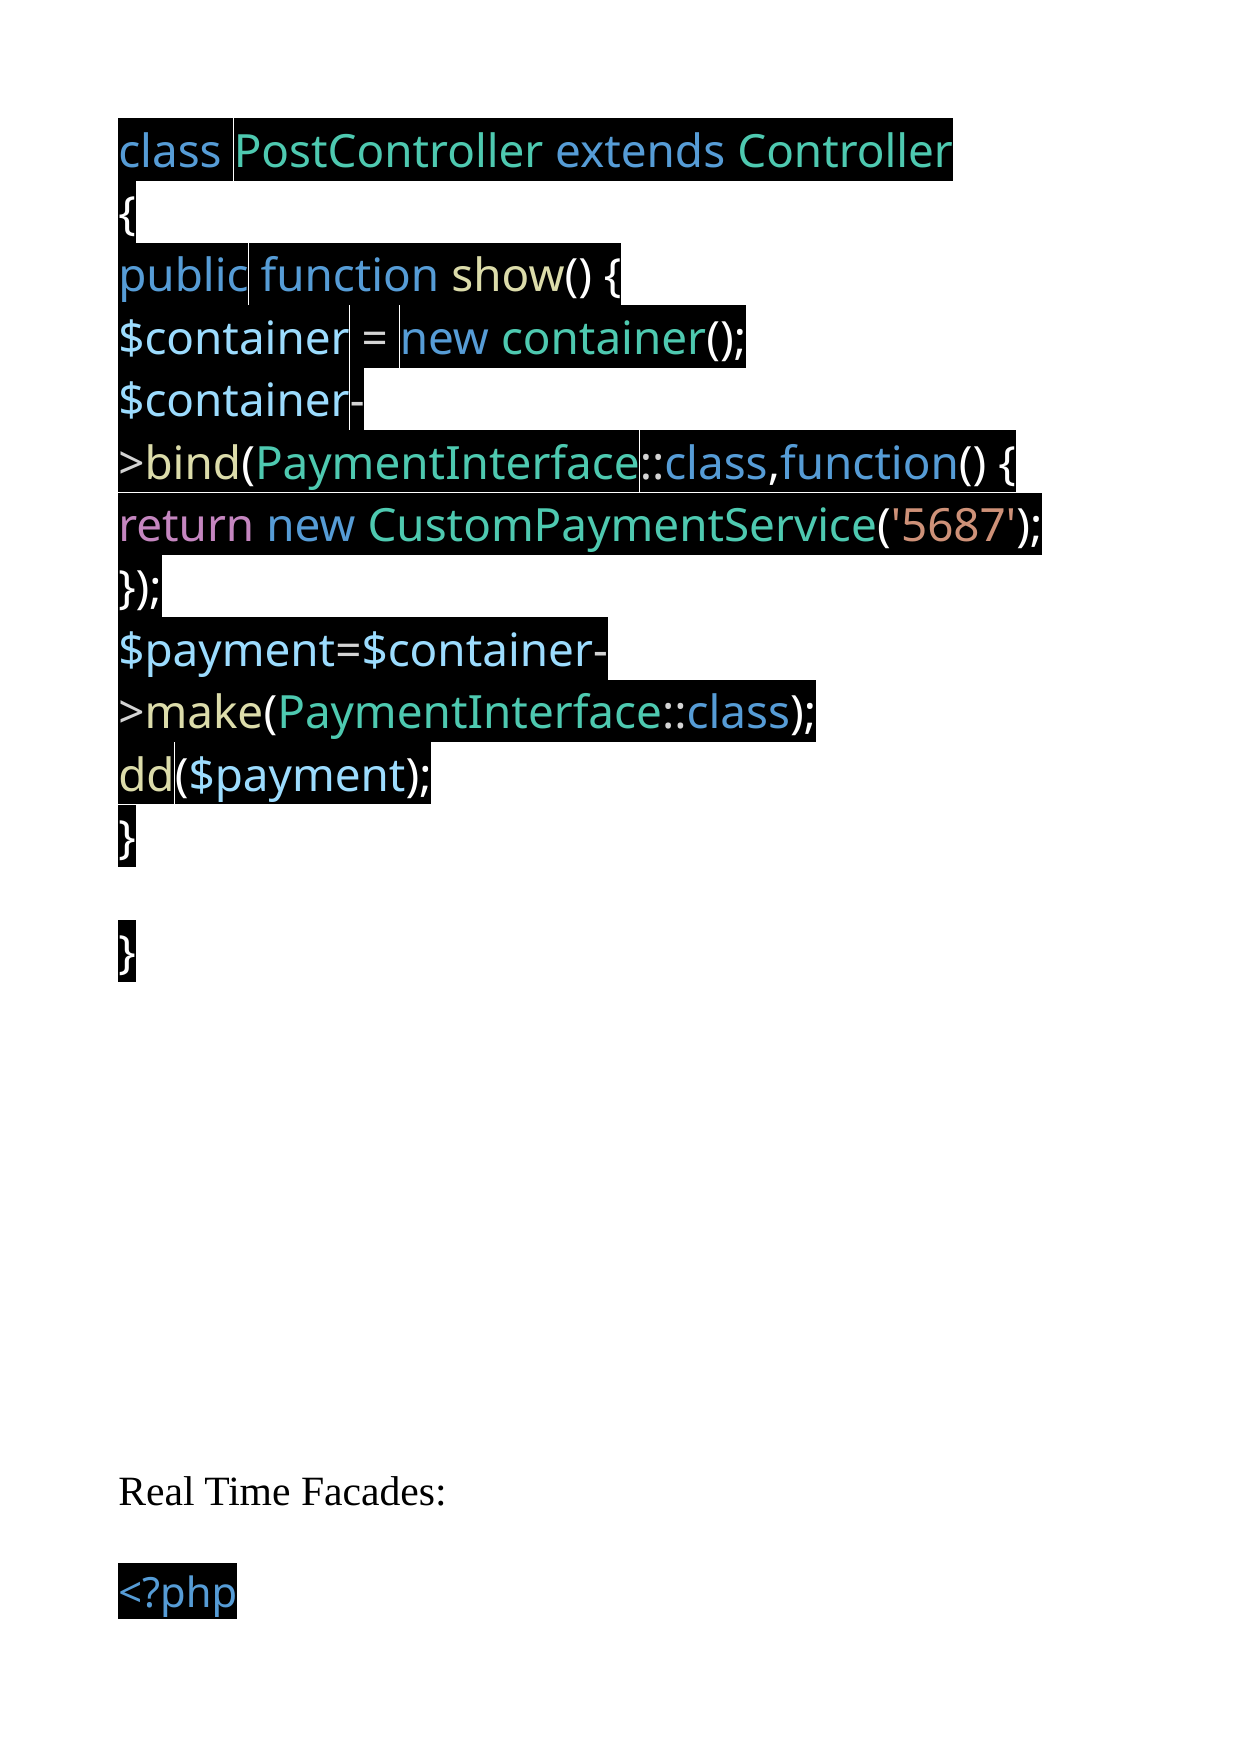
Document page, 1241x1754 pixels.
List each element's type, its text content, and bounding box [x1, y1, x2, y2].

text $container = new container(); [118, 305, 1122, 368]
text $payment=$container->make(PaymentInterface::class); [118, 617, 1122, 742]
text } [118, 919, 1122, 982]
text return new CustomPaymentService('5687'); [118, 492, 1122, 555]
text public function show() { [118, 243, 1122, 305]
text $container->bind(PaymentInterface::class,function() { [118, 368, 1122, 492]
text class PostController extends Controller [118, 118, 1122, 181]
text dd($payment); [118, 742, 1122, 804]
text } [118, 804, 1122, 867]
text <?php [118, 1562, 1122, 1619]
text }); [118, 555, 1122, 617]
text Real Time Facades: [118, 1467, 1122, 1514]
text { [118, 181, 1122, 243]
